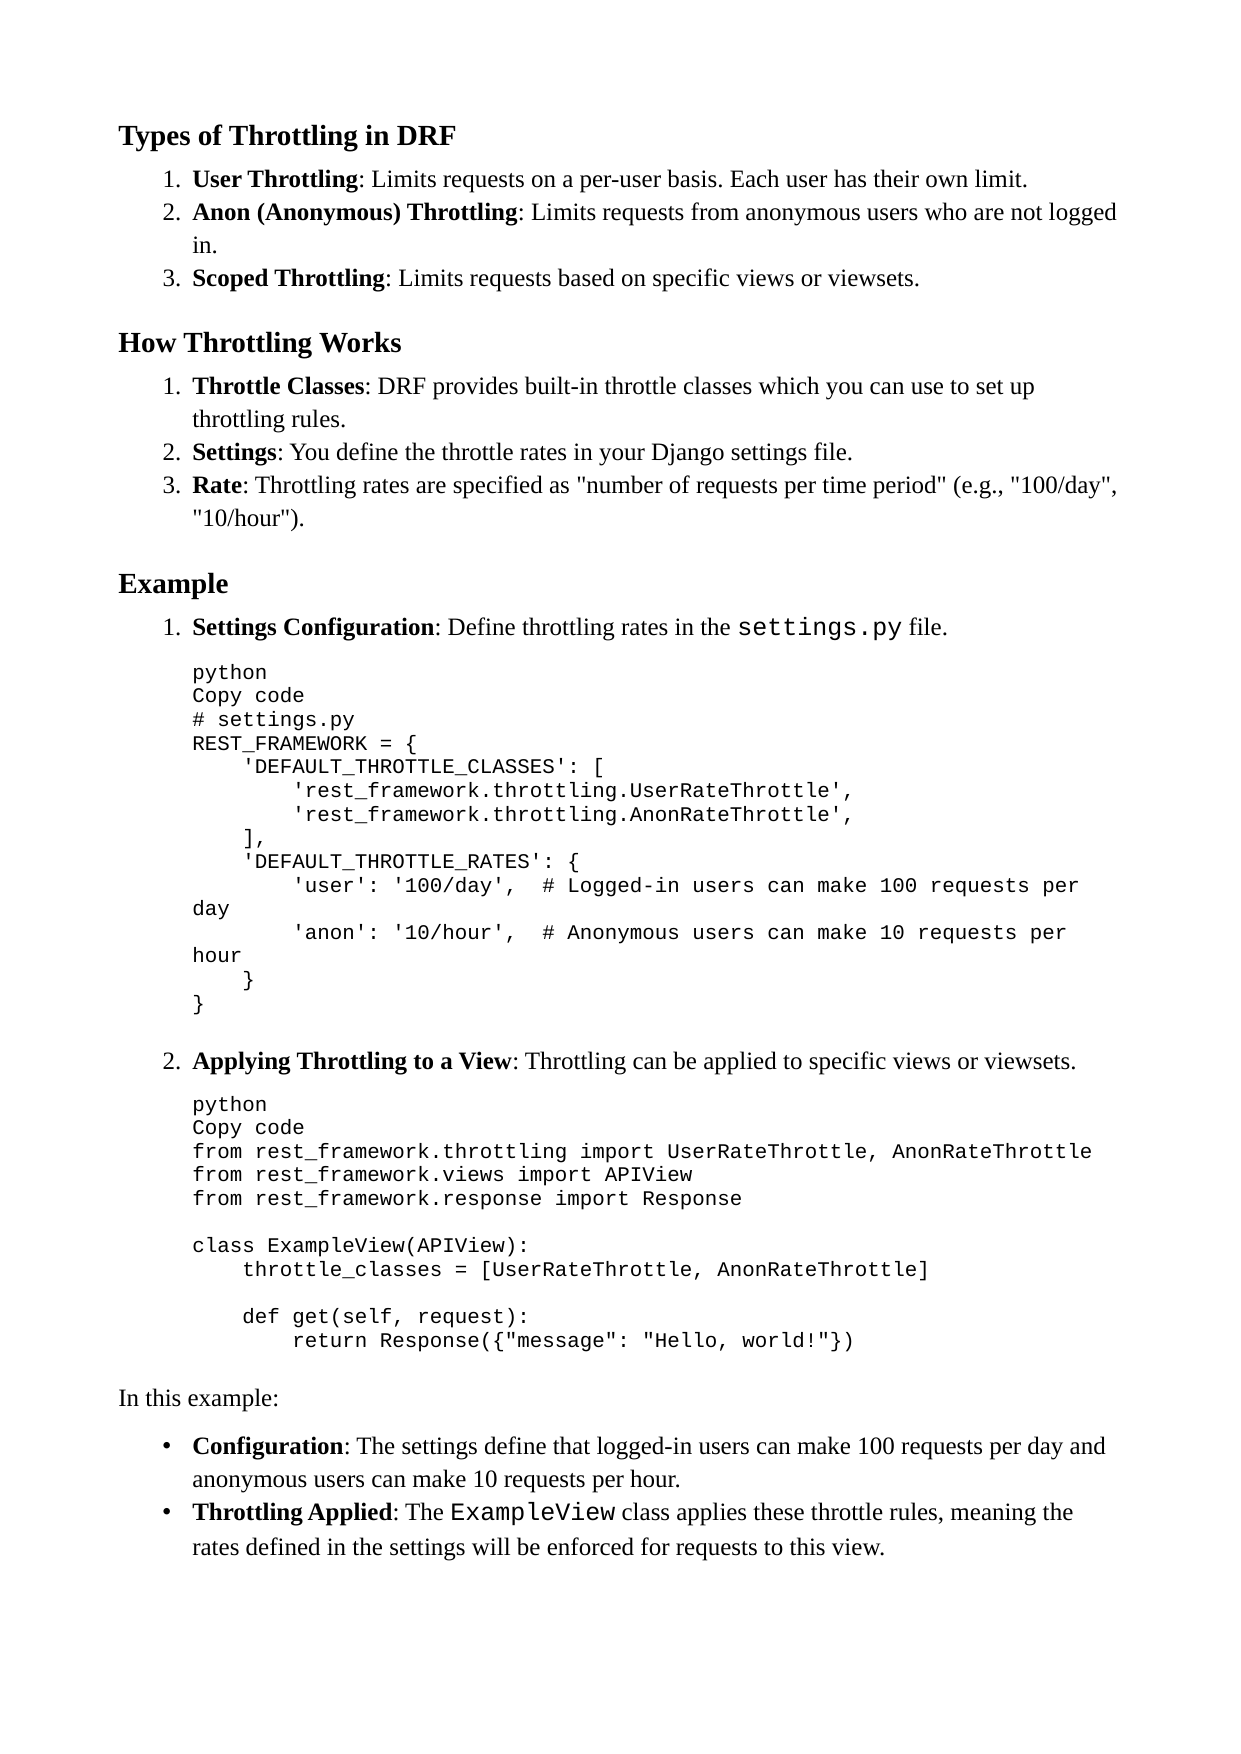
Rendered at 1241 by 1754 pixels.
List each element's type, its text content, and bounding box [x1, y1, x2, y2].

text In this example: [118, 1383, 1122, 1412]
list Rate: Throttling rates are specified as "number of requests per time period" (e.g., "100/day", "10/hour"). [162, 471, 1122, 532]
list 'rest_framework.throttling.UserRateThrottle', [162, 780, 1122, 804]
list Scoped Throttling: Limits requests based on specific views or viewsets. [162, 263, 1122, 292]
list Anon (Anonymous) Throttling: Limits requests from anonymous users who are not logged in. [162, 197, 1122, 259]
list 'DEFAULT_THROTTLE_CLASSES': [ [162, 756, 1122, 780]
list Configuration: The settings define that logged-in users can make 100 requests per day and anonymous users can make 10 requests per hour. [162, 1431, 1122, 1492]
list Settings: You define the throttle rates in your Django settings file. [162, 437, 1122, 466]
list } [162, 993, 1122, 1016]
list Copy code [162, 1117, 1122, 1141]
list # settings.py [162, 709, 1122, 733]
list throttle_classes = [UserRateThrottle, AnonRateThrottle] [162, 1259, 1122, 1283]
list 'anon': '10/hour', # Anonymous users can make 10 requests per hour [162, 922, 1122, 969]
list python [162, 662, 1122, 685]
list from rest_framework.throttling import UserRateThrottle, AnonRateThrottle [162, 1141, 1122, 1164]
subtitle How Throttling Works [118, 325, 1122, 359]
list 'DEFAULT_THROTTLE_RATES': { [162, 851, 1122, 874]
list from rest_framework.views import APIView [162, 1164, 1122, 1188]
list REST_FRAMEWORK = { [162, 733, 1122, 756]
list ], [162, 827, 1122, 851]
list Throttle Classes: DRF provides built-in throttle classes which you can use to set up throttling rules. [162, 371, 1122, 433]
list def get(self, request): [162, 1306, 1122, 1330]
list 'user': '100/day', # Logged-in users can make 100 requests per day [162, 874, 1122, 922]
list 'rest_framework.throttling.AnonRateThrottle', [162, 804, 1122, 827]
list from rest_framework.response import Response [162, 1188, 1122, 1212]
list class ExampleView(APIView): [162, 1235, 1122, 1259]
subtitle Example [118, 566, 1122, 599]
list Copy code [162, 685, 1122, 709]
list Settings Configuration: Define throttling rates in the settings.py file. [162, 612, 1122, 643]
list Throttling Applied: The ExampleView class applies these throttle rules, meaning the rates defined in the settings will be enforced for requests to this view. [162, 1497, 1122, 1561]
list return Response({"message": "Hello, world!"}) [162, 1330, 1122, 1354]
list Applying Throttling to a View: Throttling can be applied to specific views or viewsets. [162, 1046, 1122, 1075]
subtitle Types of Throttling in DRF [118, 118, 1122, 152]
list User Throttling: Limits requests on a per-user basis. Each user has their own limit. [162, 164, 1122, 193]
list } [162, 969, 1122, 993]
list python [162, 1093, 1122, 1117]
